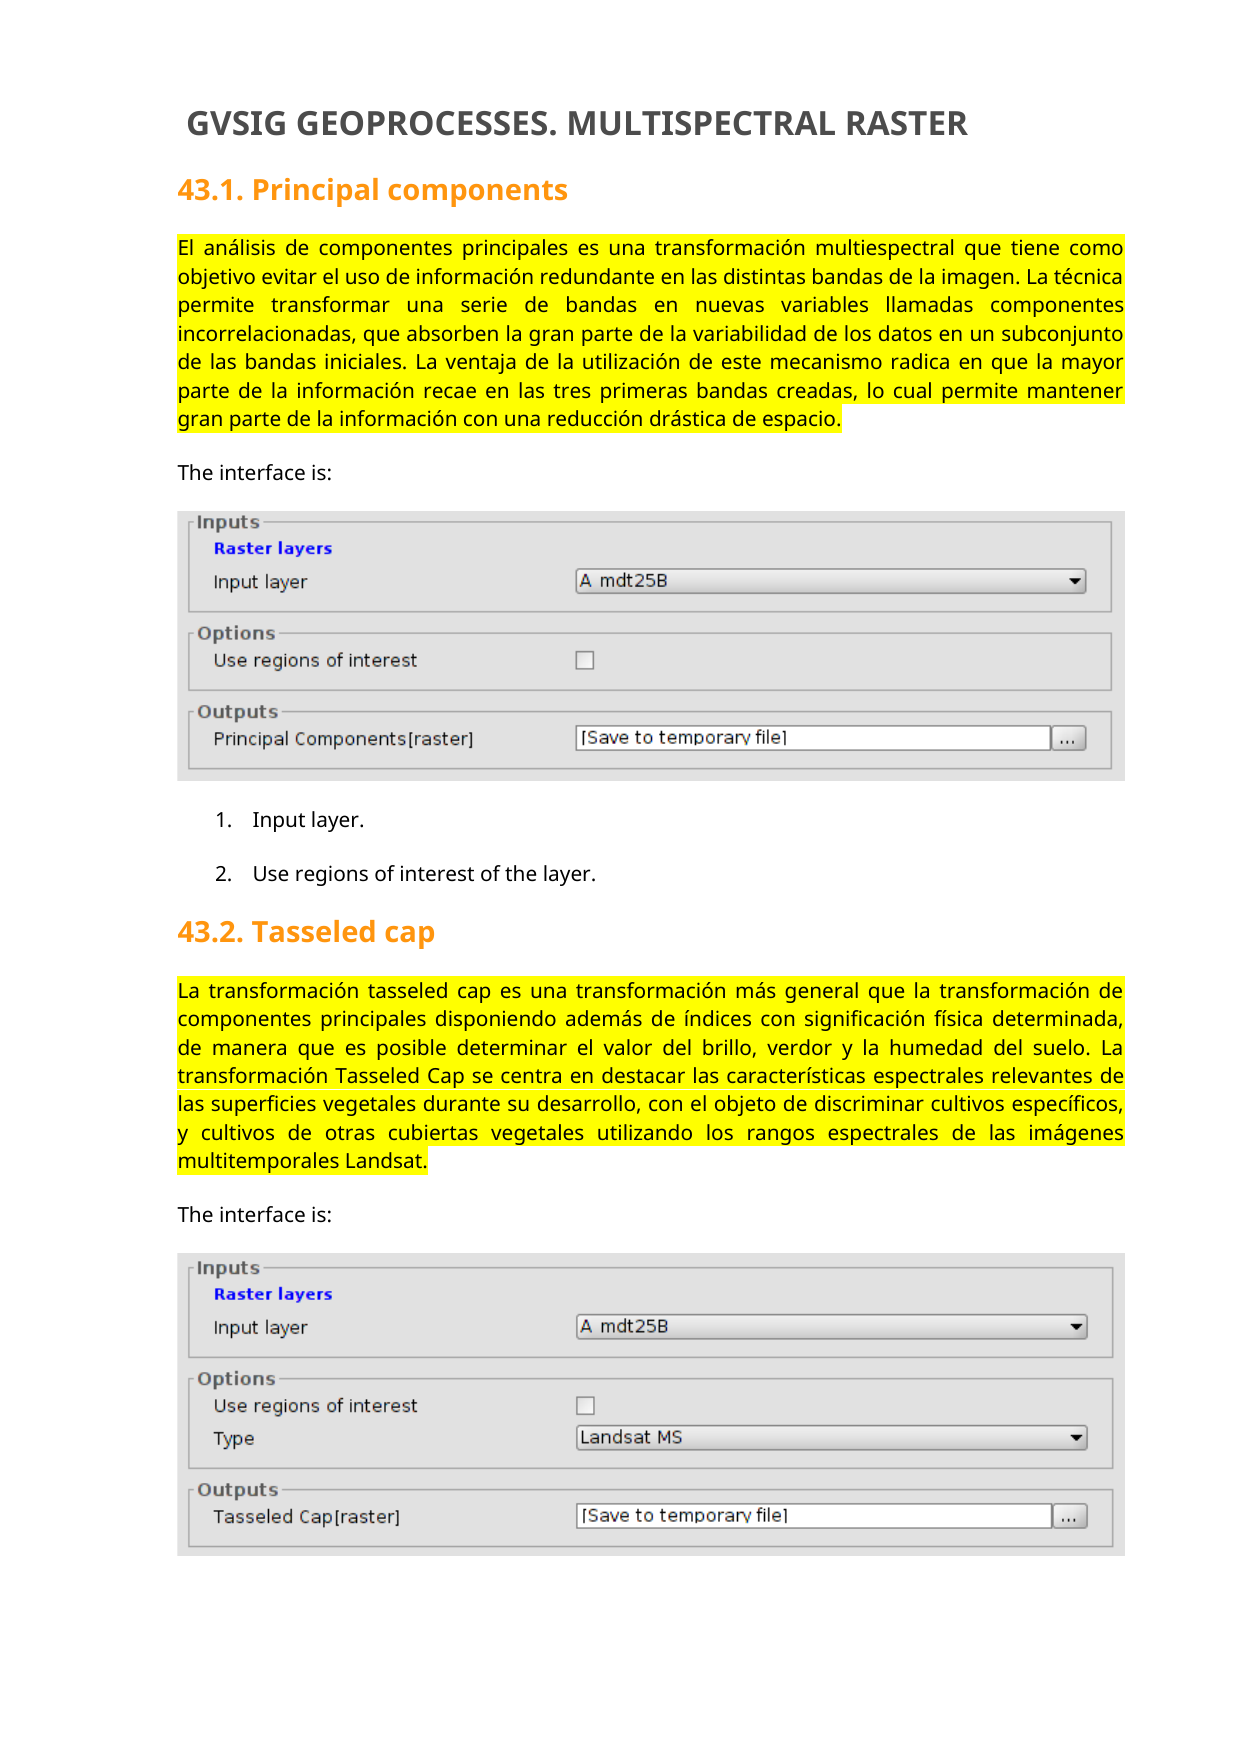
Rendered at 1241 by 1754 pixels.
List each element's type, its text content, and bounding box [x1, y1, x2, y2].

subtitle 43.1. Principal components [177, 169, 1125, 208]
subtitle 43.2. Tasseled cap [177, 911, 1125, 951]
list Use regions of interest of the layer. [215, 859, 1125, 887]
text El análisis de componentes principales es una transformación multiespectral que tiene como objetivo evitar el uso de información redundante en las distintas bandas de la imagen. La técnica permite transformar una serie de bandas en nuevas variables llamadas componentes incorrelacionadas, que absorben la gran parte de la variabilidad de los datos en un subconjunto de las bandas iniciales. La ventaja de la utilización de este mecanismo radica en que la mayor parte de la información recae en las tres primeras bandas creadas, lo cual permite mantener gran parte de la información con una reducción drástica de espacio. [177, 233, 1125, 433]
text The interface is: [177, 458, 1125, 486]
list Input layer. [215, 806, 1125, 834]
picture [177, 1253, 1125, 1556]
text The interface is: [177, 1200, 1125, 1228]
subtitle gvSIG Geoprocesses. Multispectral raster [177, 100, 1125, 145]
picture [177, 511, 1125, 781]
text La transformación tasseled cap es una transformación más general que la transformación de componentes principales disponiendo además de índices con significación física determinada, de manera que es posible determinar el valor del brillo, verdor y la humedad del suelo. La transformación Tasseled Cap se centra en destacar las características espectrales relevantes de las superficies vegetales durante su desarrollo, con el objeto de discriminar cultivos específicos, y cultivos de otras cubiertas vegetales utilizando los rangos espectrales de las imágenes multitemporales Landsat. [177, 976, 1125, 1175]
